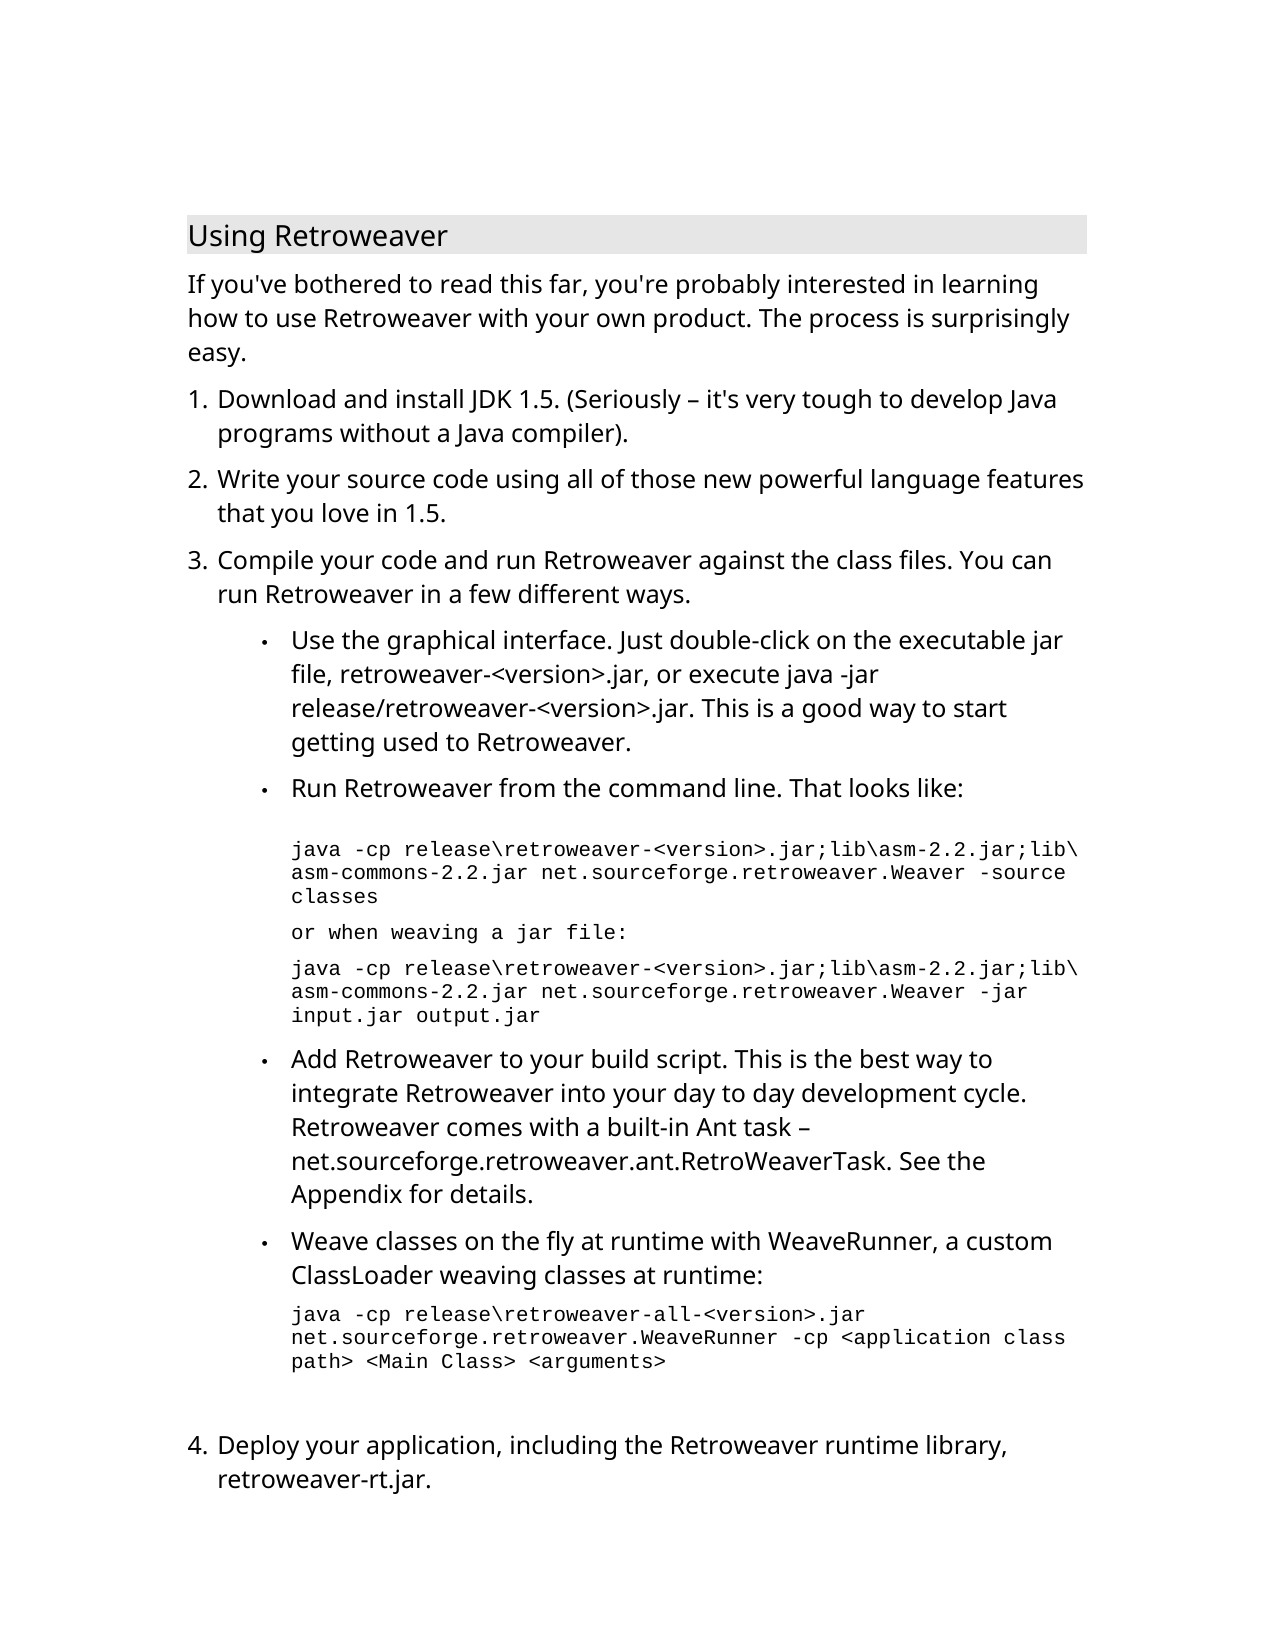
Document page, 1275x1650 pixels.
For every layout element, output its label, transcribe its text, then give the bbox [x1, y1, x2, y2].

list Download and install JDK 1.5. (Seriously – it's very tough to develop Java programs without a Java compiler). [187, 381, 1087, 449]
subtitle Using Retroweaver [187, 215, 1087, 254]
list Use the graphical interface. Just double-click on the executable jar file, retroweaver-<version>.jar, or execute java -jar release/retroweaver-<version>.jar. This is a good way to start getting used to Retroweaver. [261, 623, 1087, 758]
list java -cp release\retroweaver-<version>.jar;lib\asm-2.2.jar;lib\asm-commons-2.2.jar net.sourceforge.retroweaver.Weaver -jar input.jar output.jar [261, 958, 1087, 1029]
list Write your source code using all of those new powerful language features that you love in 1.5. [187, 462, 1087, 530]
list Deploy your application, including the Retroweaver runtime library, retroweaver-rt.jar. [187, 1428, 1087, 1496]
list Weave classes on the fly at runtime with WeaveRunner, a custom ClassLoader weaving classes at runtime: [261, 1223, 1087, 1291]
list Compile your code and run Retroweaver against the class files. You can run Retroweaver in a few different ways. [187, 542, 1087, 610]
text If you've bothered to read this far, you're probably interested in learning how to use Retroweaver with your own product. The process is surprisingly easy. [187, 267, 1087, 369]
list Run Retroweaver from the command line. That looks like: java -cp release\retroweaver-<version>.jar;lib\asm-2.2.jar;lib\asm-commons-2.2.jar net.sourceforge.retroweaver.Weaver -source classes [261, 771, 1087, 909]
list or when weaving a jar file: [261, 922, 1087, 946]
list Add Retroweaver to your build script. This is the best way to integrate Retroweaver into your day to day development cycle. Retroweaver comes with a built-in Ant task – net.sourceforge.retroweaver.ant.RetroWeaverTask. See the Appendix for details. [261, 1041, 1087, 1211]
list java -cp release\retroweaver-all-<version>.jar net.sourceforge.retroweaver.WeaveRunner -cp <application class path> <Main Class> <arguments> [261, 1304, 1087, 1374]
